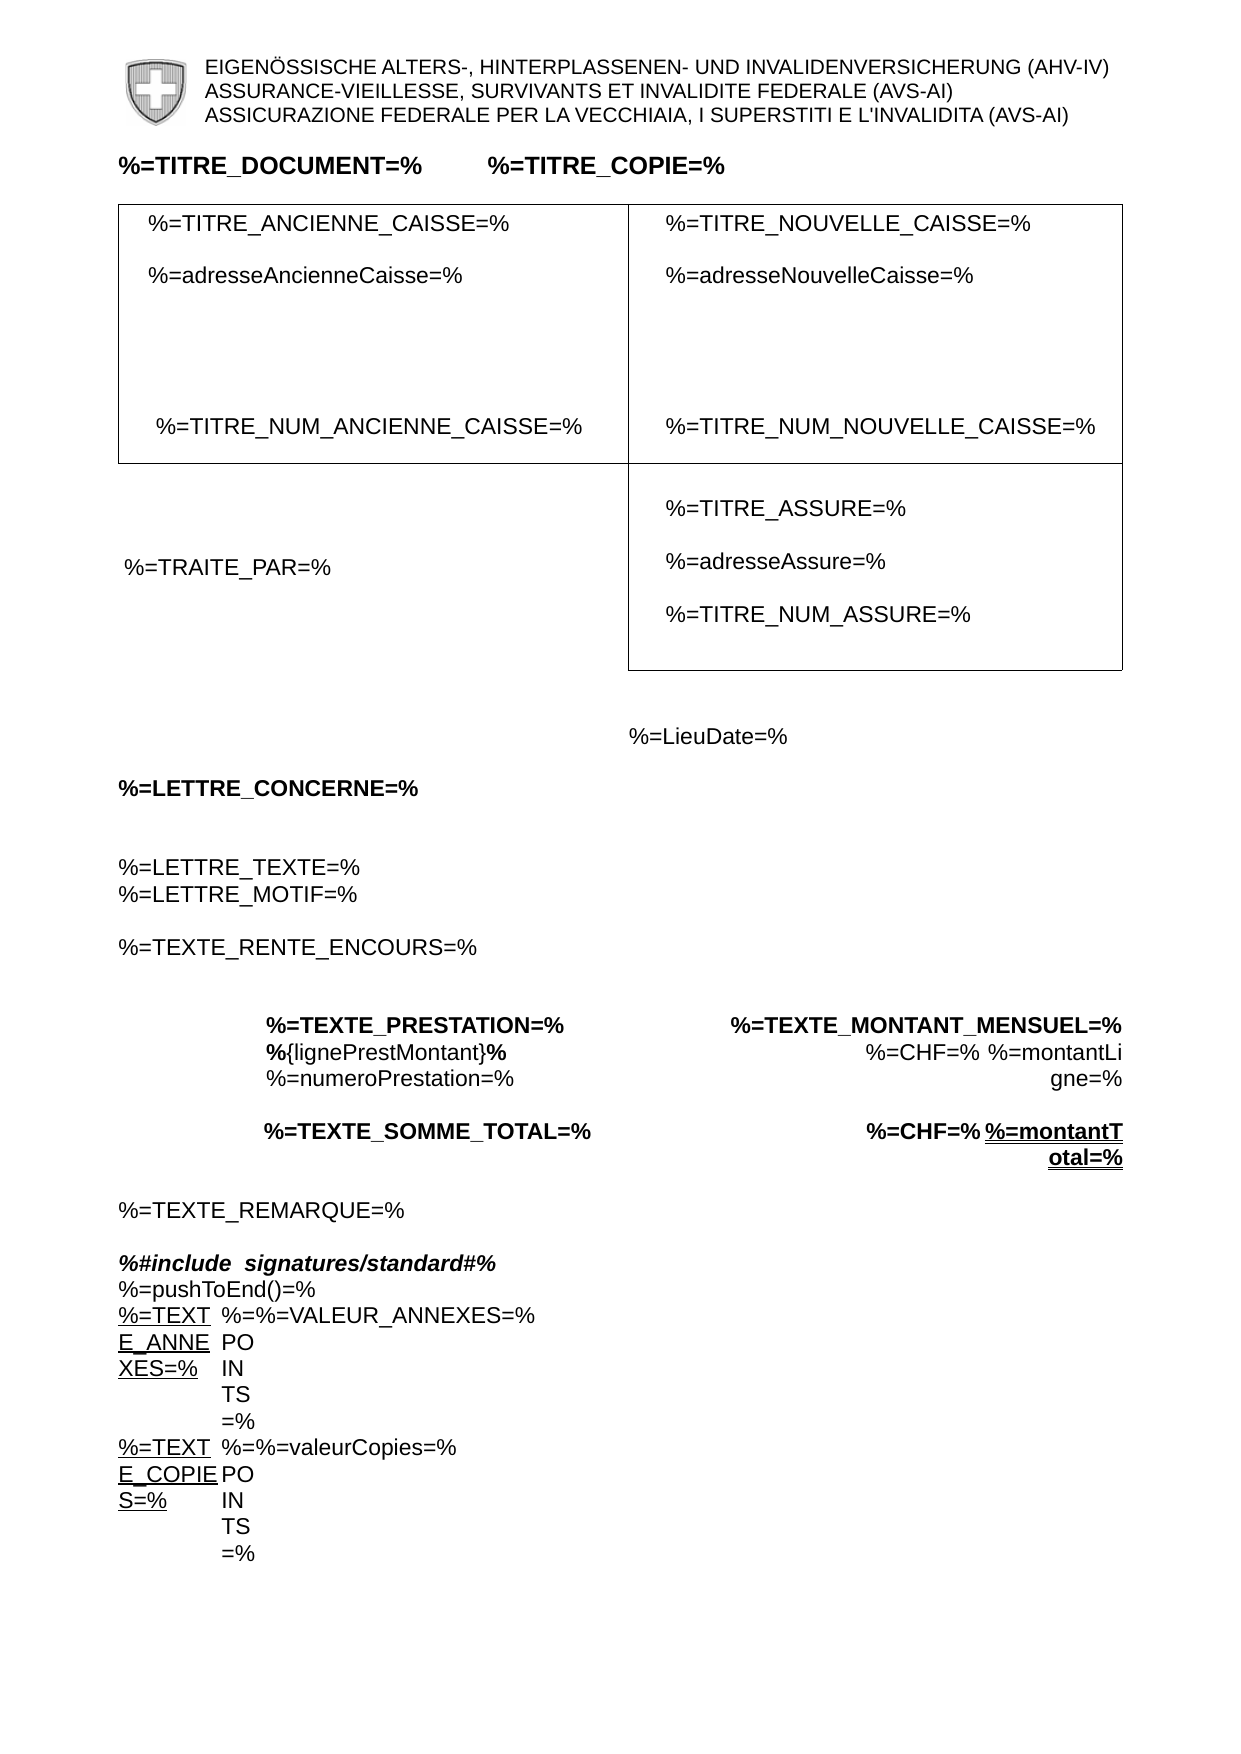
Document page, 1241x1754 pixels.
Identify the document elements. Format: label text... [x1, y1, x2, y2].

table_header %=TITRE_ANCIENNE_CAISSE=% %=adresseAncienneCaisse=% [119, 205, 628, 407]
text %=LETTRE_CONCERNE=% [118, 775, 1122, 802]
table_header [118, 464, 628, 522]
table_header %=TEXTE_MONTANT_MENSUEL=% [724, 986, 1122, 1039]
table_cell %=CHF=% [724, 1039, 980, 1092]
text %=LETTRE_TEXTE=% [118, 854, 1122, 881]
table_cell %=TITRE_NUM_ANCIENNE_CAISSE=% [119, 407, 628, 463]
table_cell %=valeurCopies=% [255, 1434, 1123, 1566]
text %#include signatures/standard#% [118, 1250, 1122, 1276]
table_header [117, 55, 204, 151]
text %=TEXTE_RENTE_ENCOURS=% [118, 933, 1122, 960]
table_header %=TEXTE_PRESTATION=% [119, 986, 723, 1039]
table_header %=CHF=% [722, 1118, 980, 1171]
table_header %=TEXTE_ANNEXES=% [118, 1303, 221, 1434]
text %=TEXTE_REMARQUE=% [118, 1197, 1122, 1223]
table_cell %=TRAITE_PAR=% [118, 522, 628, 670]
table_cell %{lignePrestMontant}% %=numeroPrestation=% [119, 1039, 723, 1092]
table_cell %=montantLigne=% [980, 1039, 1122, 1092]
table_header %=TITRE_NOUVELLE_CAISSE=% %=adresseNouvelleCaisse=% [629, 205, 1122, 407]
picture [125, 59, 187, 126]
table_header %=TEXTE_SOMME_TOTAL=% [118, 1118, 722, 1171]
table_header EIGENÖSSISCHE ALTERS-, HINTERPLASSENEN- UND INVALIDENVERSICHERUNG (AHV-IV) ASSURANCE-VIEILLESSE, SURVIVANTS ET INVALIDITE FEDERALE (AVS-AI) ASSICURAZIONE FEDERALE PER LA VECCHIAIA, I SUPERSTITI E L'INVALIDITA (AVS-AI) [205, 55, 1122, 151]
text %=LETTRE_MOTIF=% [118, 881, 1122, 907]
table_header %=POINTS=% [221, 1303, 255, 1434]
table_header %=VALEUR_ANNEXES=% [255, 1303, 1123, 1434]
table_cell %=TEXTE_COPIES=% [118, 1434, 221, 1566]
table_cell %=TITRE_ASSURE=% %=adresseAssure=% %=TITRE_NUM_ASSURE=% [629, 464, 1122, 670]
text %=TITRE_DOCUMENT=% %=TITRE_COPIE=% [118, 151, 1122, 180]
text %=LieuDate=% [118, 723, 1122, 749]
text %=pushToEnd()=% [118, 1276, 1122, 1302]
table_cell %=POINTS=% [221, 1434, 255, 1566]
table_cell %=TITRE_NUM_NOUVELLE_CAISSE=% [629, 407, 1122, 463]
table_header %=montantTotal=% [980, 1118, 1123, 1171]
